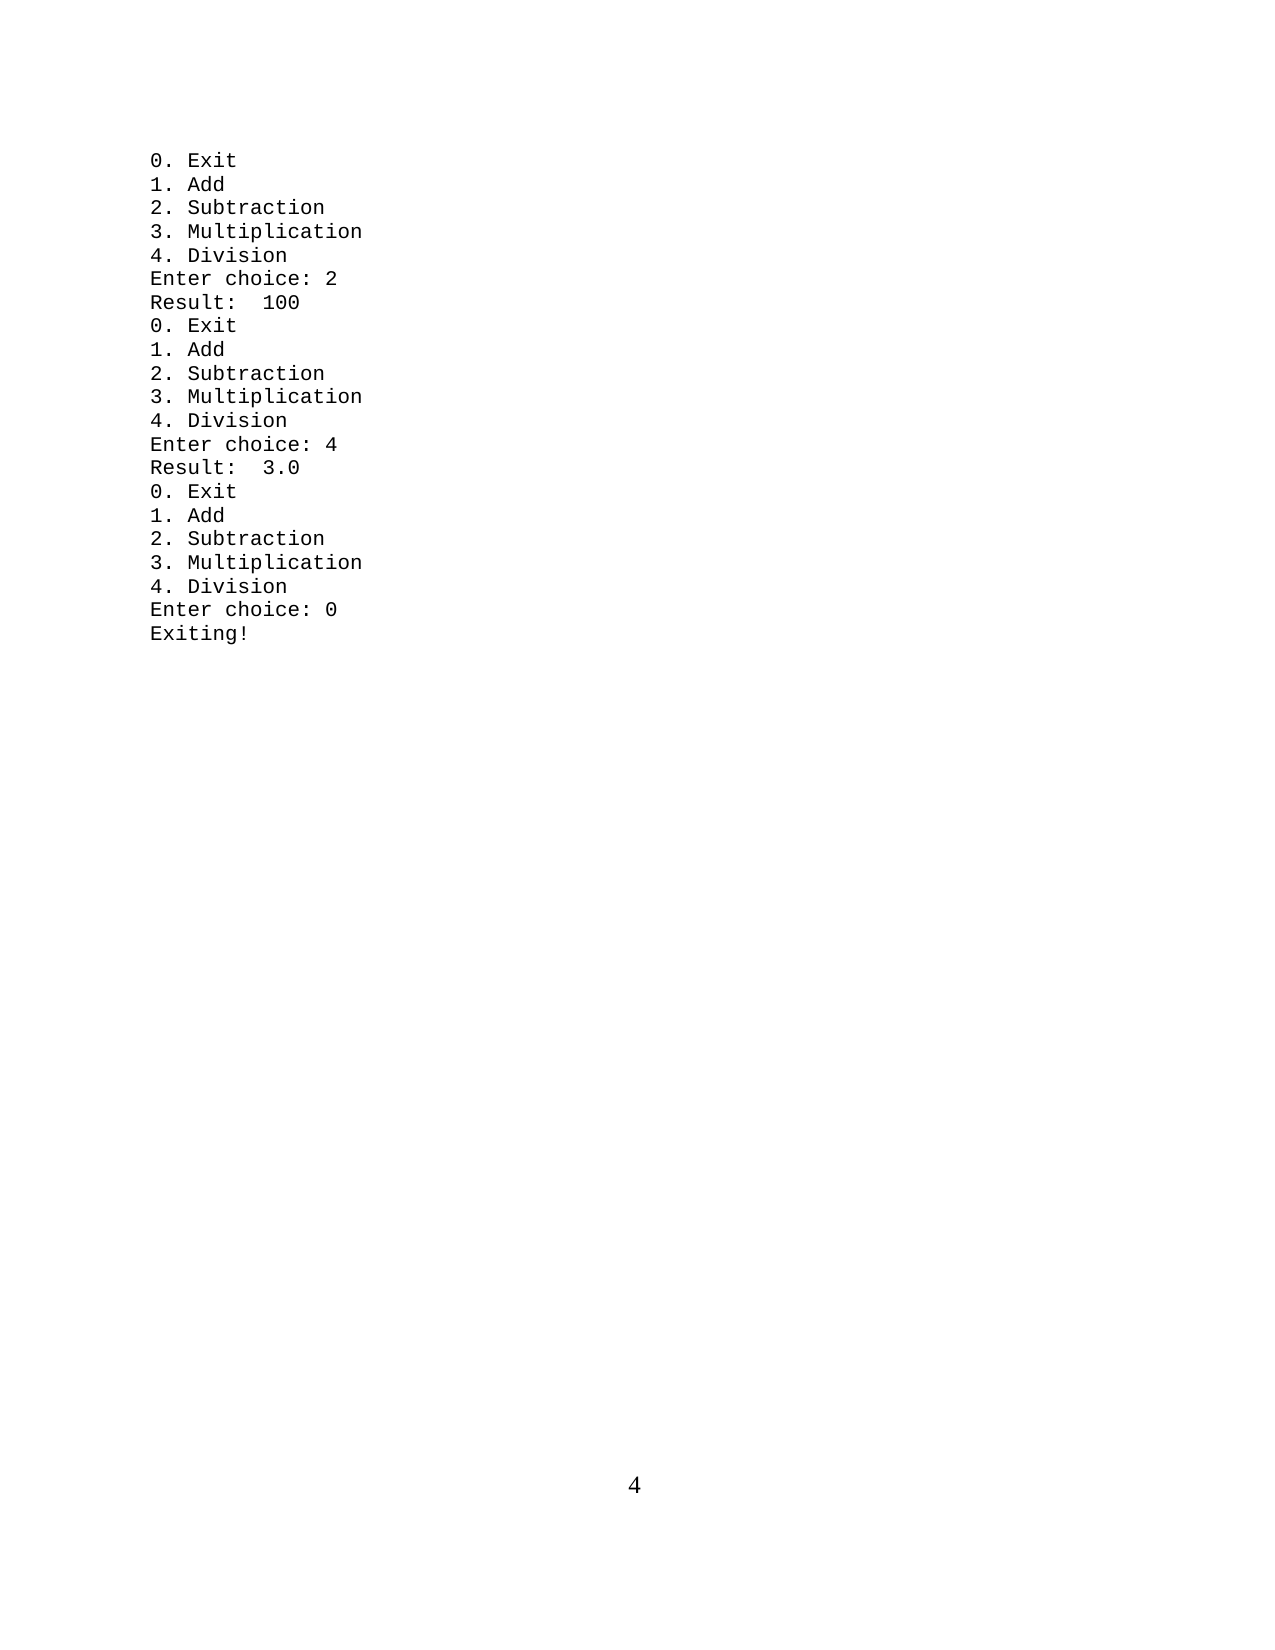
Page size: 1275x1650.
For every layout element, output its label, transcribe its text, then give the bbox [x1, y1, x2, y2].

text Enter choice: 2 [150, 268, 1125, 292]
text Result: 3.0 [150, 457, 1125, 481]
text 1. Add [150, 505, 1125, 528]
text 2. Subtraction [150, 528, 1125, 552]
text 3. Multiplication [150, 552, 1125, 576]
text 4. Division [150, 410, 1125, 434]
text Enter choice: 4 [150, 434, 1125, 457]
text 4. Division [150, 576, 1125, 599]
text 0. Exit [150, 316, 1125, 339]
text Enter choice: 0 [150, 599, 1125, 623]
text 0. Exit [150, 481, 1125, 505]
text Result: 100 [150, 292, 1125, 316]
text 2. Subtraction [150, 363, 1125, 386]
text 1. Add [150, 339, 1125, 363]
text Exiting! [150, 623, 1125, 647]
text 3. Multiplication [150, 221, 1125, 244]
text 4. Division [150, 244, 1125, 268]
text 3. Multiplication [150, 386, 1125, 410]
text 0. Exit [150, 150, 1125, 174]
text 2. Subtraction [150, 197, 1125, 221]
text 1. Add [150, 174, 1125, 197]
